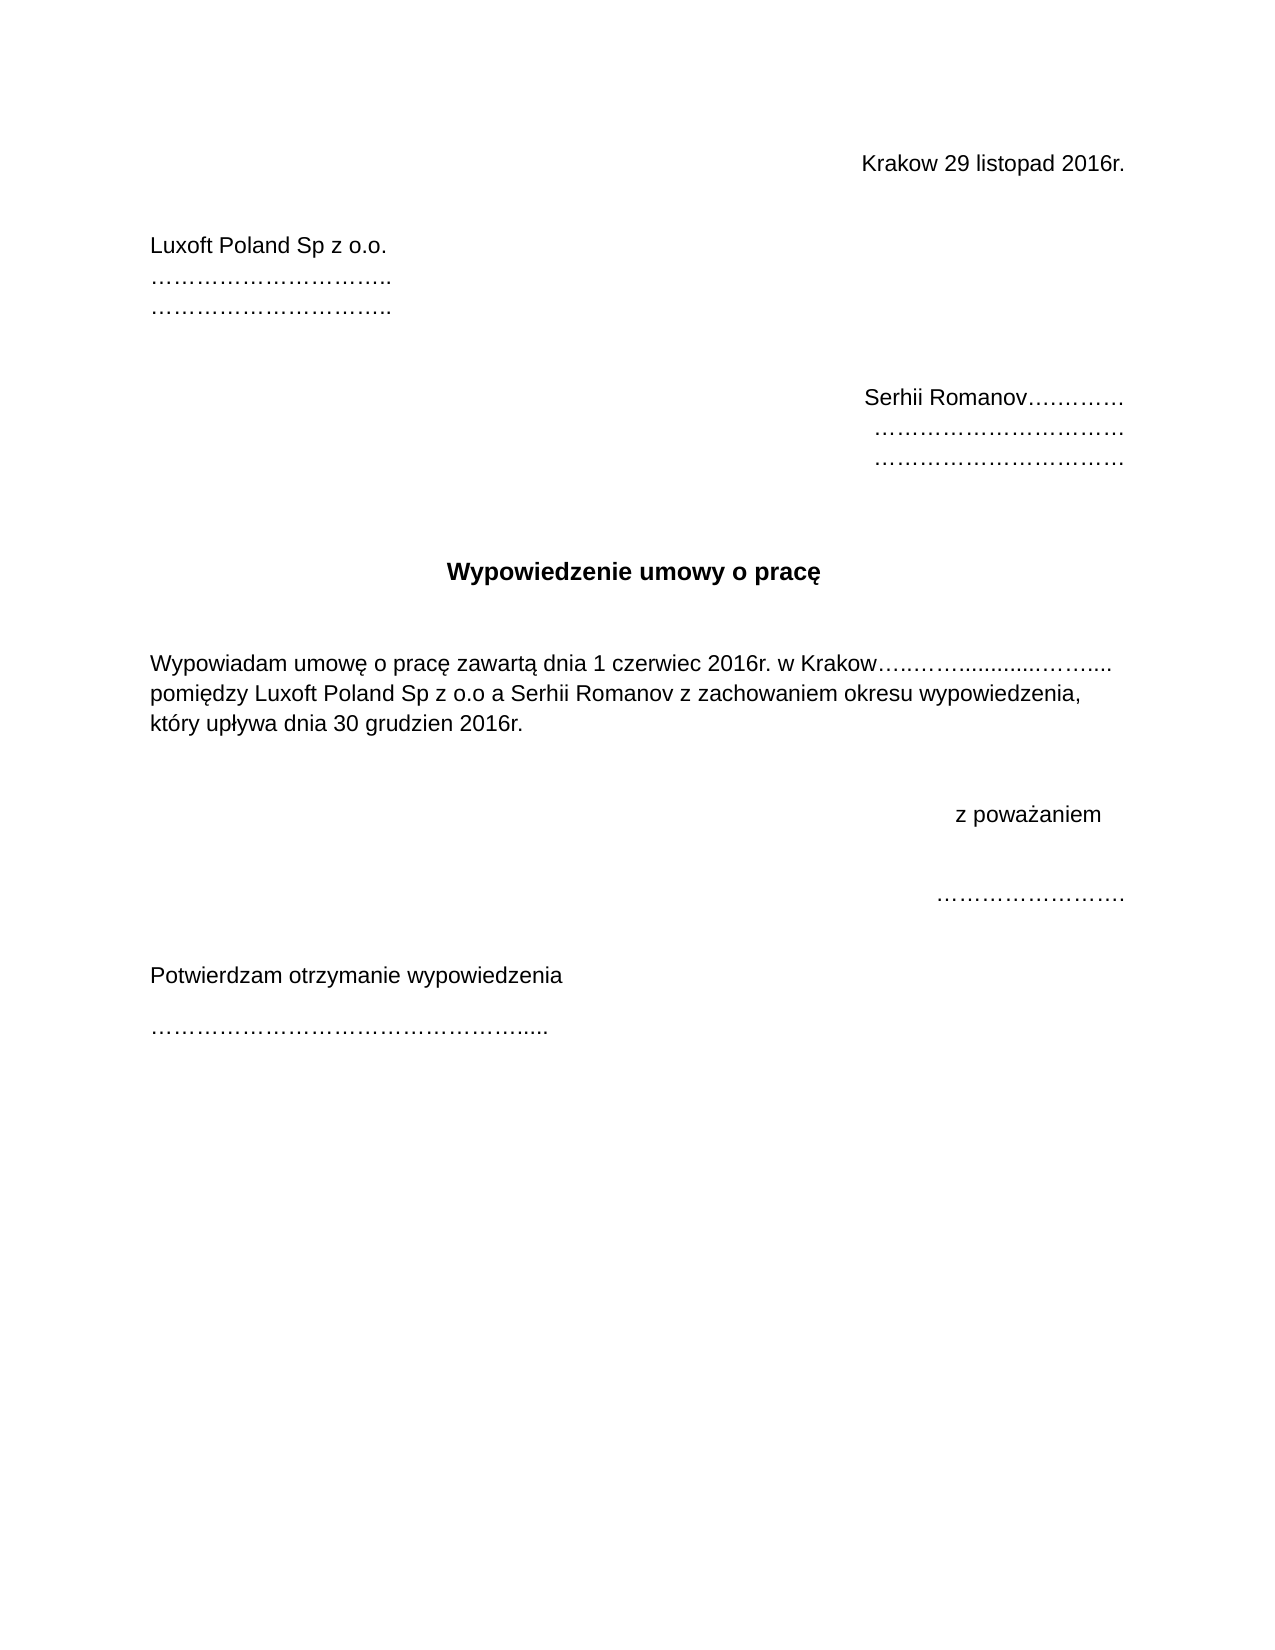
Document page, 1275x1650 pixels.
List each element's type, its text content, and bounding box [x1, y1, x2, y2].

text …………………………… [150, 444, 1125, 470]
text Krakow 29 listopad 2016r. [150, 150, 1125, 176]
text …………………………………………..... [150, 1013, 1125, 1040]
text z poważaniem [150, 801, 1125, 827]
text Luxoft Poland Sp z o.o. [150, 232, 1125, 259]
text Wypowiadam umowę o pracę zawartą dnia 1 czerwiec 2016r. w Krakow…..…….............…….... [150, 650, 1125, 676]
text ……………………. [150, 880, 1125, 906]
text ………………………….. [150, 293, 1125, 319]
text …………………………… [150, 414, 1125, 440]
text Potwierdzam otrzymanie wypowiedzenia [150, 962, 1125, 989]
text pomiędzy Luxoft Poland Sp z o.o a Serhii Romanov z zachowaniem okresu wypowiedzenia, który upływa dnia 30 grudzien 2016r. [150, 680, 1125, 737]
text Serhii Romanov….……… [150, 383, 1125, 410]
text ………………………….. [150, 263, 1125, 289]
text Wypowiedzenie umowy o pracę [150, 556, 1125, 585]
